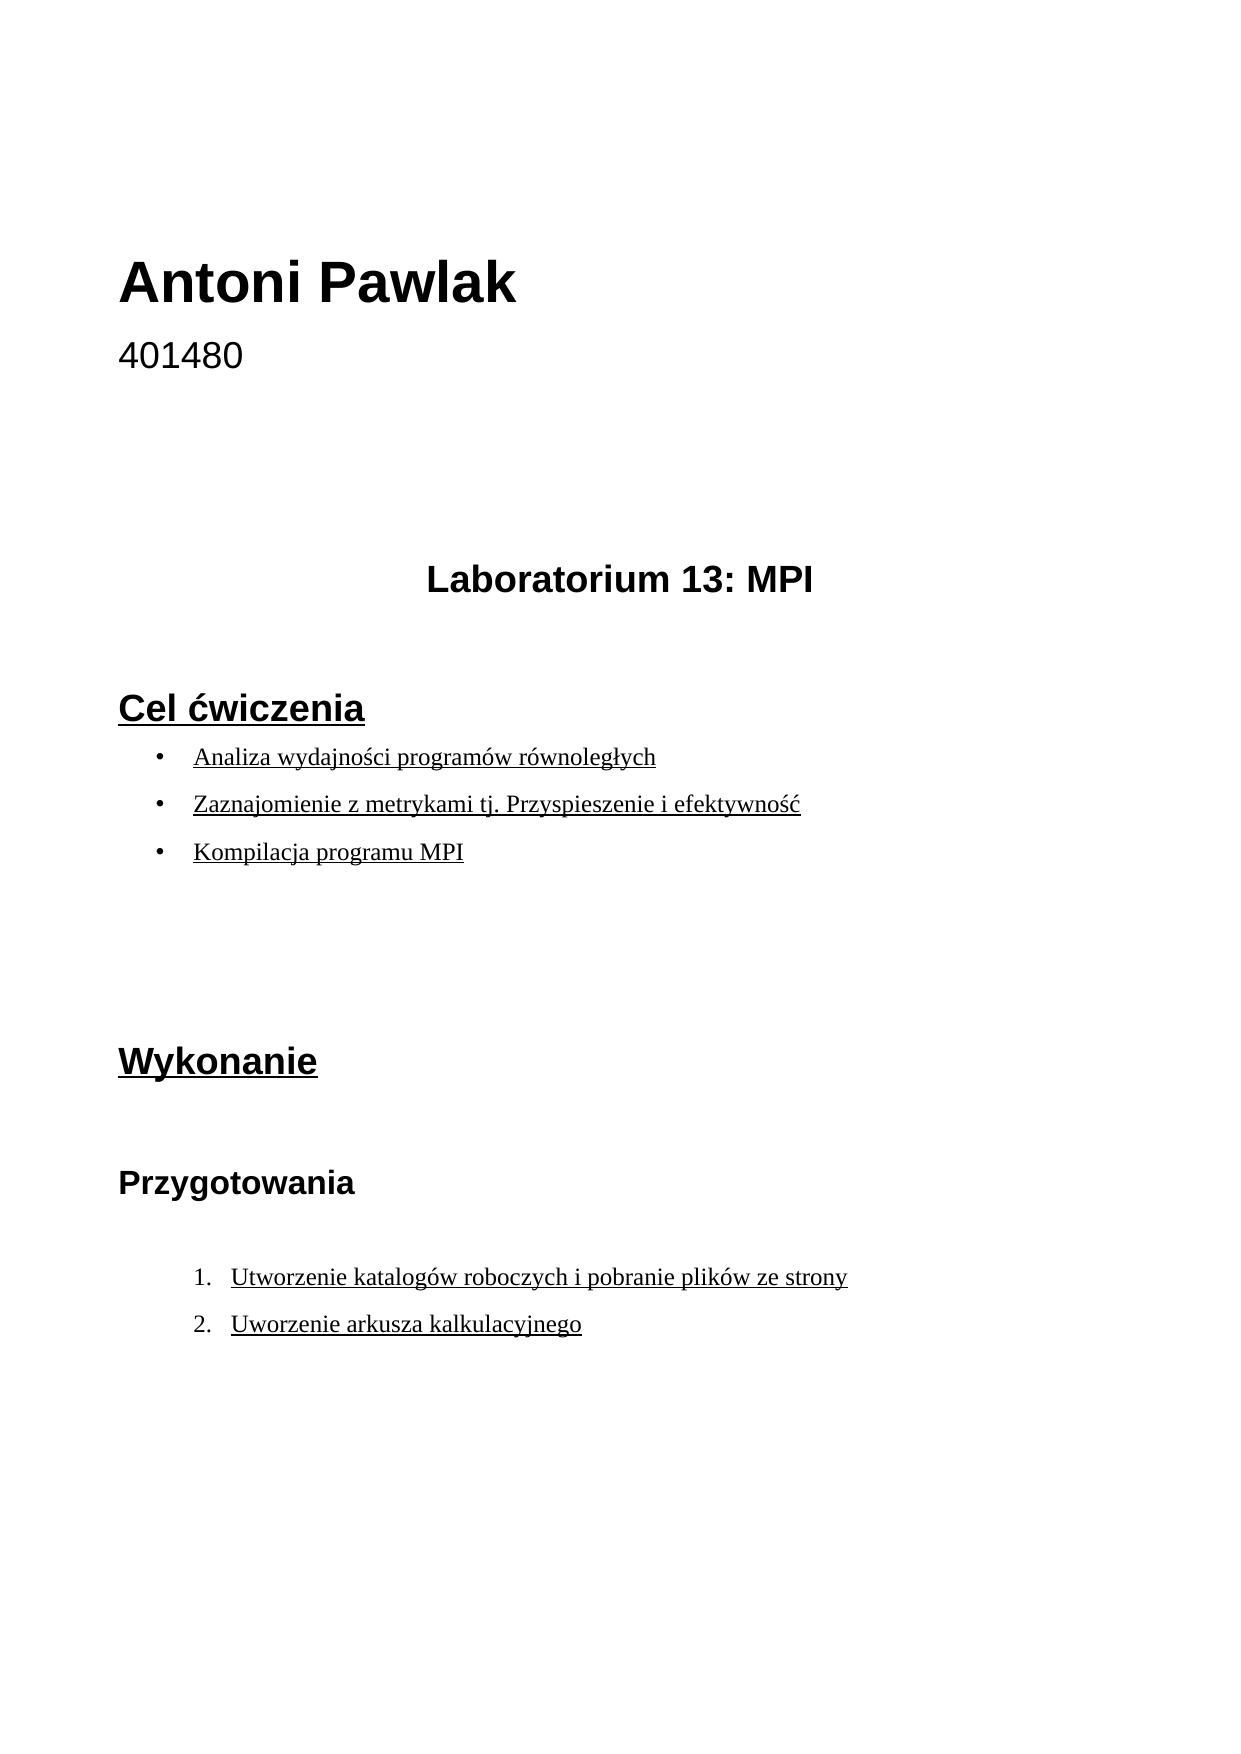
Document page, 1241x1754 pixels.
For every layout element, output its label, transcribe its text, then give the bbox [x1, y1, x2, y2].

list Analiza wydajności programów równoległych [156, 742, 1122, 771]
subtitle Cel ćwiczenia [118, 686, 1122, 729]
list Zaznajomienie z metrykami tj. Przyspieszenie i efektywność [156, 789, 1122, 818]
subtitle Wykonanie [118, 1038, 1122, 1082]
subtitle Laboratorium 13: MPI [118, 557, 1122, 601]
subtitle Przygotowania [118, 1163, 1122, 1202]
list Kompilacja programu MPI [156, 837, 1122, 866]
list Utworzenie katalogów roboczych i pobranie plików ze strony [193, 1262, 1122, 1291]
subtitle 401480 [118, 333, 1122, 377]
list Uworzenie arkusza kalkulacyjnego [193, 1309, 1122, 1338]
title Antoni Pawlak [118, 248, 1122, 315]
